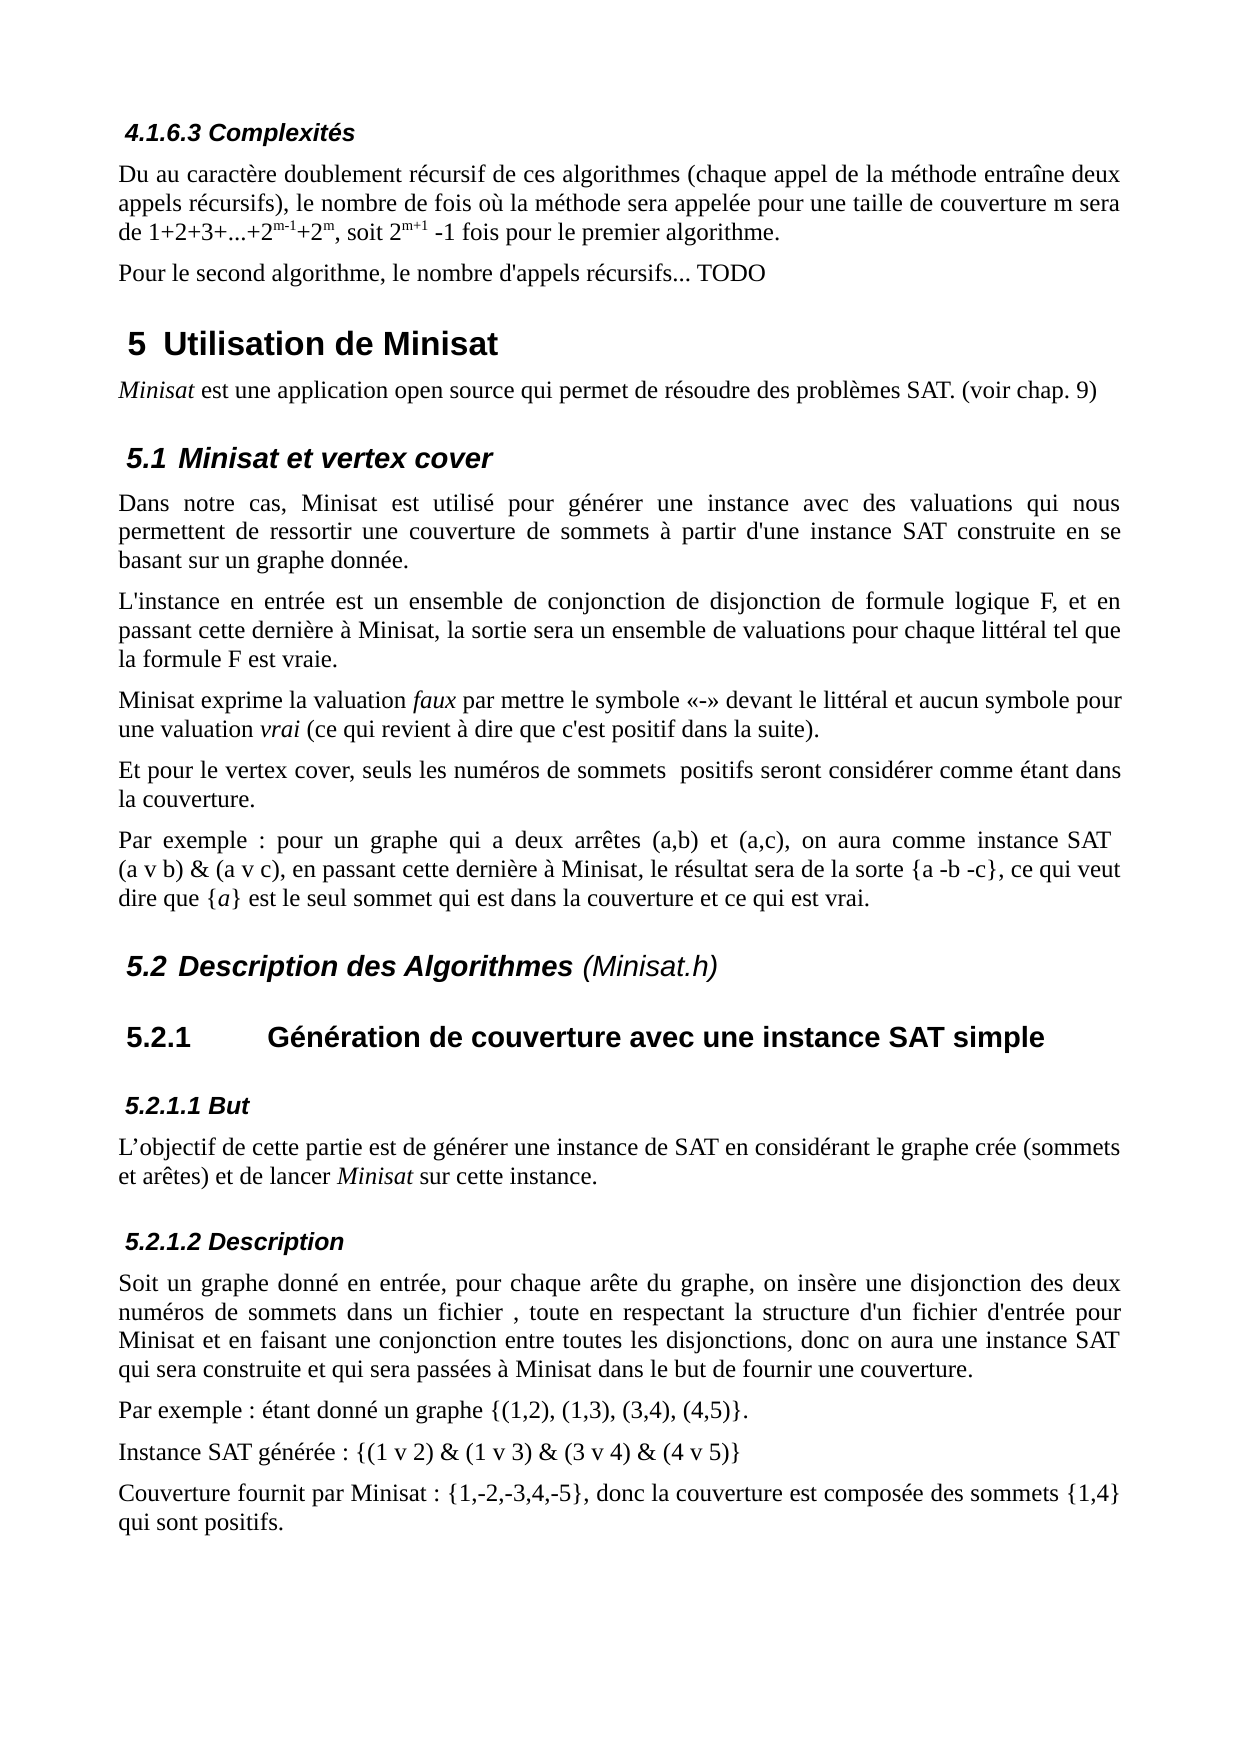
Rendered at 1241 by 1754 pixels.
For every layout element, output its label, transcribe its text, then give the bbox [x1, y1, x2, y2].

text L’objectif de cette partie est de générer une instance de SAT en considérant le graphe crée (sommets et arêtes) et de lancer Minisat sur cette instance. [118, 1132, 1122, 1189]
subtitle Minisat et vertex cover [118, 442, 1122, 475]
text Par exemple : pour un graphe qui a deux arrêtes (a,b) et (a,c), on aura comme instance SAT (a v b) & (a v c), en passant cette dernière à Minisat, le résultat sera de la sorte {a -b -c}, ce qui veut dire que {a} est le seul sommet qui est dans la couverture et ce qui est vrai. [118, 825, 1122, 911]
text Pour le second algorithme, le nombre d'appels récursifs... TODO [118, 258, 1122, 287]
subtitle Génération de couverture avec une instance SAT simple [118, 1020, 1122, 1053]
subtitle Description des Algorithmes (Minisat.h) [118, 949, 1122, 982]
text Soit un graphe donné en entrée, pour chaque arête du graphe, on insère une disjonction des deux numéros de sommets dans un fichier , toute en respectant la structure d'un fichier d'entrée pour Minisat et en faisant une conjonction entre toutes les disjonctions, donc on aura une instance SAT qui sera construite et qui sera passées à Minisat dans le but de fournir une couverture. [118, 1268, 1122, 1383]
subtitle But [118, 1091, 1122, 1119]
text Dans notre cas, Minisat est utilisé pour générer une instance avec des valuations qui nous permettent de ressortir une couverture de sommets à partir d'une instance SAT construite en se basant sur un graphe donnée. [118, 488, 1122, 574]
text Minisat est une application open source qui permet de résoudre des problèmes SAT. (voir chap. 9) [118, 375, 1122, 404]
text Minisat exprime la valuation faux par mettre le symbole «-» devant le littéral et aucun symbole pour une valuation vrai (ce qui revient à dire que c'est positif dans la suite). [118, 685, 1122, 743]
text Et pour le vertex cover, seuls les numéros de sommets positifs seront considérer comme étant dans la couverture. [118, 755, 1122, 813]
subtitle Utilisation de Minisat [118, 324, 1122, 363]
text Du au caractère doublement récursif de ces algorithmes (chaque appel de la méthode entraîne deux appels récursifs), le nombre de fois où la méthode sera appelée pour une taille de couverture m sera de 1+2+3+...+2m-1+2m, soit 2m+1 -1 fois pour le premier algorithme. [118, 159, 1122, 245]
subtitle Description [118, 1227, 1122, 1256]
text L'instance en entrée est un ensemble de conjonction de disjonction de formule logique F, et en passant cette dernière à Minisat, la sortie sera un ensemble de valuations pour chaque littéral tel que la formule F est vraie. [118, 586, 1122, 673]
text Couverture fournit par Minisat : {1,-2,-3,4,-5}, donc la couverture est composée des sommets {1,4} qui sont positifs. [118, 1478, 1122, 1536]
subtitle Complexités [118, 118, 1122, 147]
text Instance SAT générée : {(1 v 2) & (1 v 3) & (3 v 4) & (4 v 5)} [118, 1437, 1122, 1466]
text Par exemple : étant donné un graphe {(1,2), (1,3), (3,4), (4,5)}. [118, 1396, 1122, 1424]
